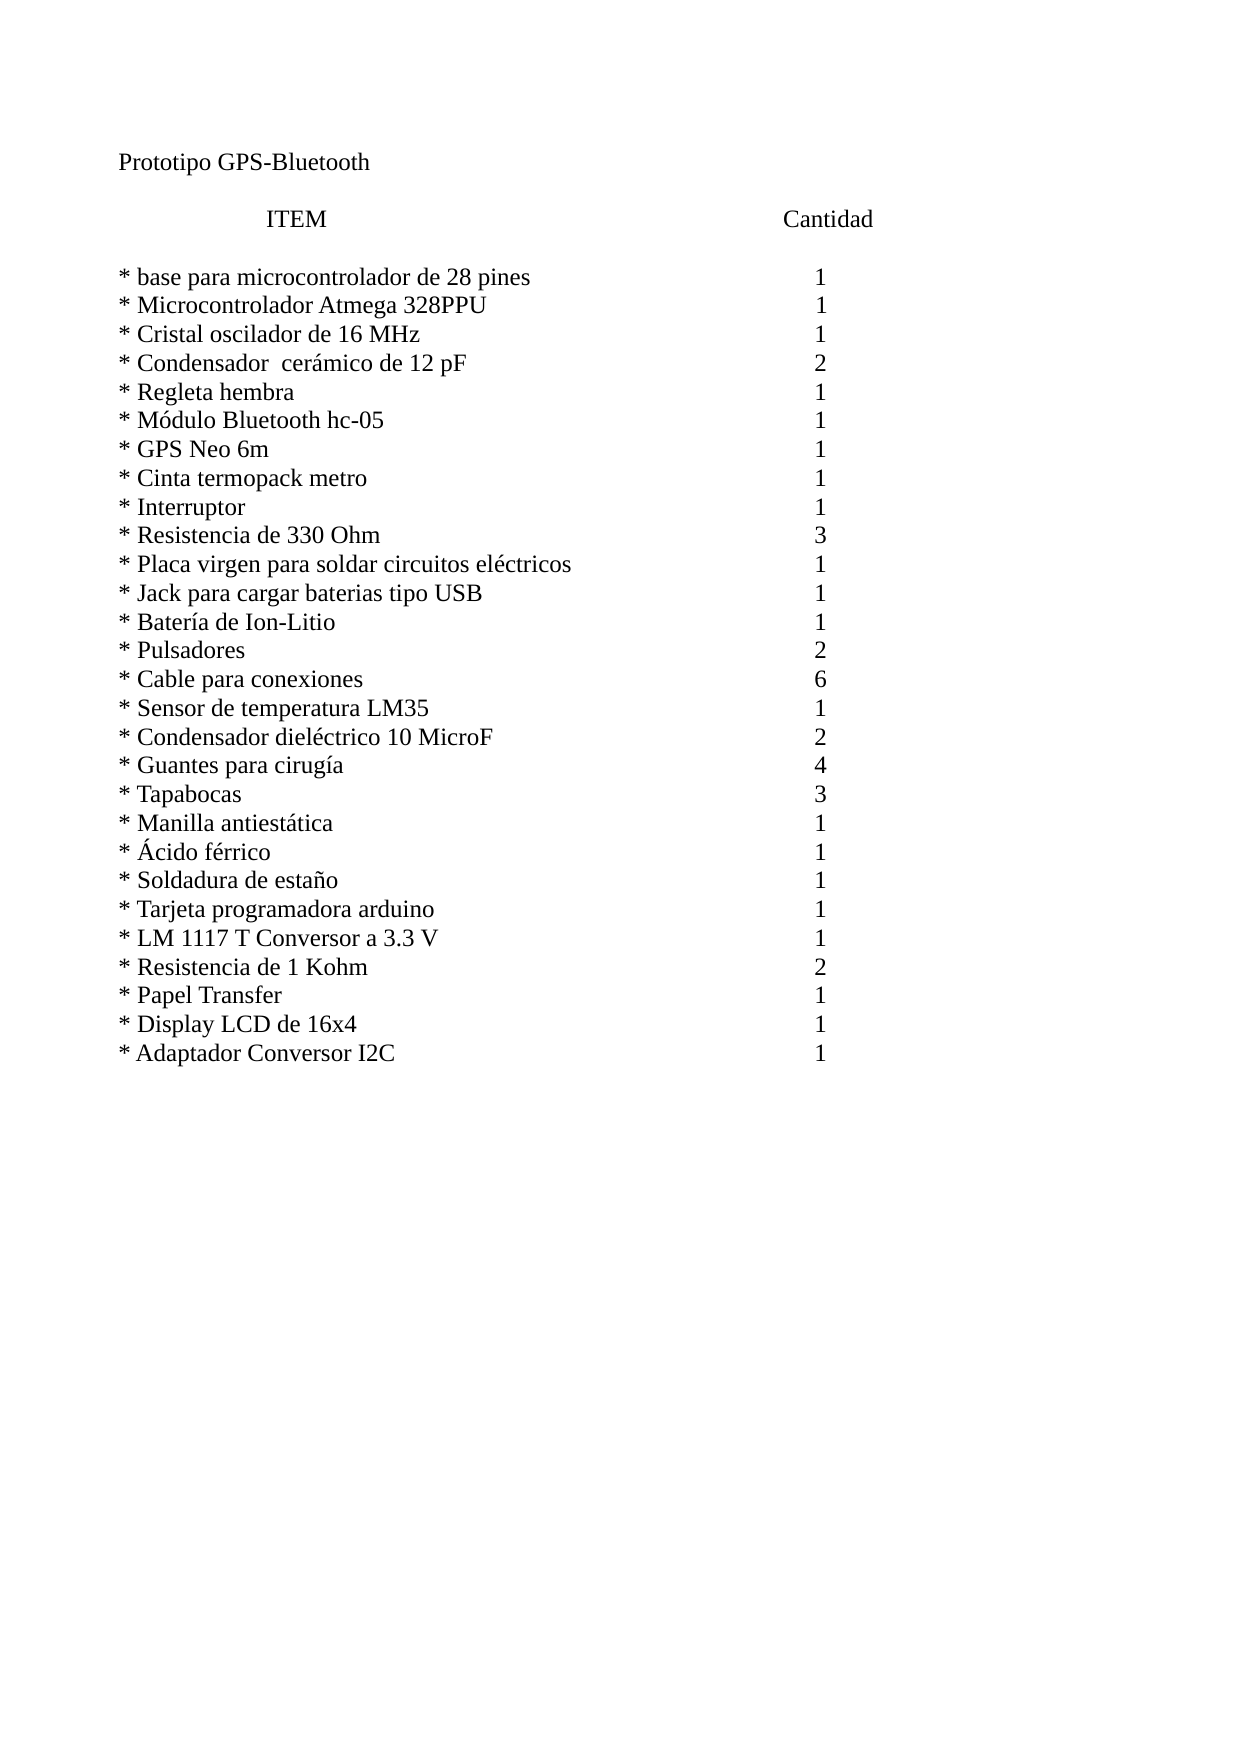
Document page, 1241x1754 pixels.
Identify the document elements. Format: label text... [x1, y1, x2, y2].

text * Sensor de temperatura LM35 1 [118, 693, 1122, 722]
text * Cristal oscilador de 16 MHz 1 [118, 319, 1122, 348]
text * Resistencia de 1 Kohm 2 [118, 952, 1122, 981]
text * Cinta termopack metro 1 [118, 463, 1122, 492]
text * Adaptador Conversor I2C 1 [118, 1038, 1122, 1067]
text * Papel Transfer 1 [118, 981, 1122, 1009]
text ITEM Cantidad [118, 204, 1122, 233]
text * Pulsadores 2 [118, 636, 1122, 664]
text * base para microcontrolador de 28 pines 1 [118, 262, 1122, 291]
text * Soldadura de estaño 1 [118, 866, 1122, 894]
text * Manilla antiestática 1 [118, 808, 1122, 837]
text * Ácido férrico 1 [118, 837, 1122, 866]
text * Condensador dieléctrico 10 MicroF 2 [118, 722, 1122, 751]
text * Guantes para cirugía 4 [118, 751, 1122, 779]
text * Condensador cerámico de 12 pF 2 [118, 348, 1122, 377]
text * Placa virgen para soldar circuitos eléctricos 1 [118, 549, 1122, 578]
text * Regleta hembra 1 [118, 377, 1122, 406]
text Prototipo GPS-Bluetooth [118, 147, 1122, 176]
text * GPS Neo 6m 1 [118, 434, 1122, 463]
text * Jack para cargar baterias tipo USB 1 [118, 578, 1122, 607]
text * Cable para conexiones 6 [118, 664, 1122, 693]
text * Resistencia de 330 Ohm 3 [118, 521, 1122, 549]
text * Tarjeta programadora arduino 1 [118, 894, 1122, 923]
text * Tapabocas 3 [118, 779, 1122, 808]
text * Módulo Bluetooth hc-05 1 [118, 406, 1122, 434]
text * Batería de Ion-Litio 1 [118, 607, 1122, 636]
text * LM 1117 T Conversor a 3.3 V 1 [118, 923, 1122, 952]
text * Interruptor 1 [118, 492, 1122, 521]
text * Microcontrolador Atmega 328PPU 1 [118, 291, 1122, 319]
text * Display LCD de 16x4 1 [118, 1009, 1122, 1038]
